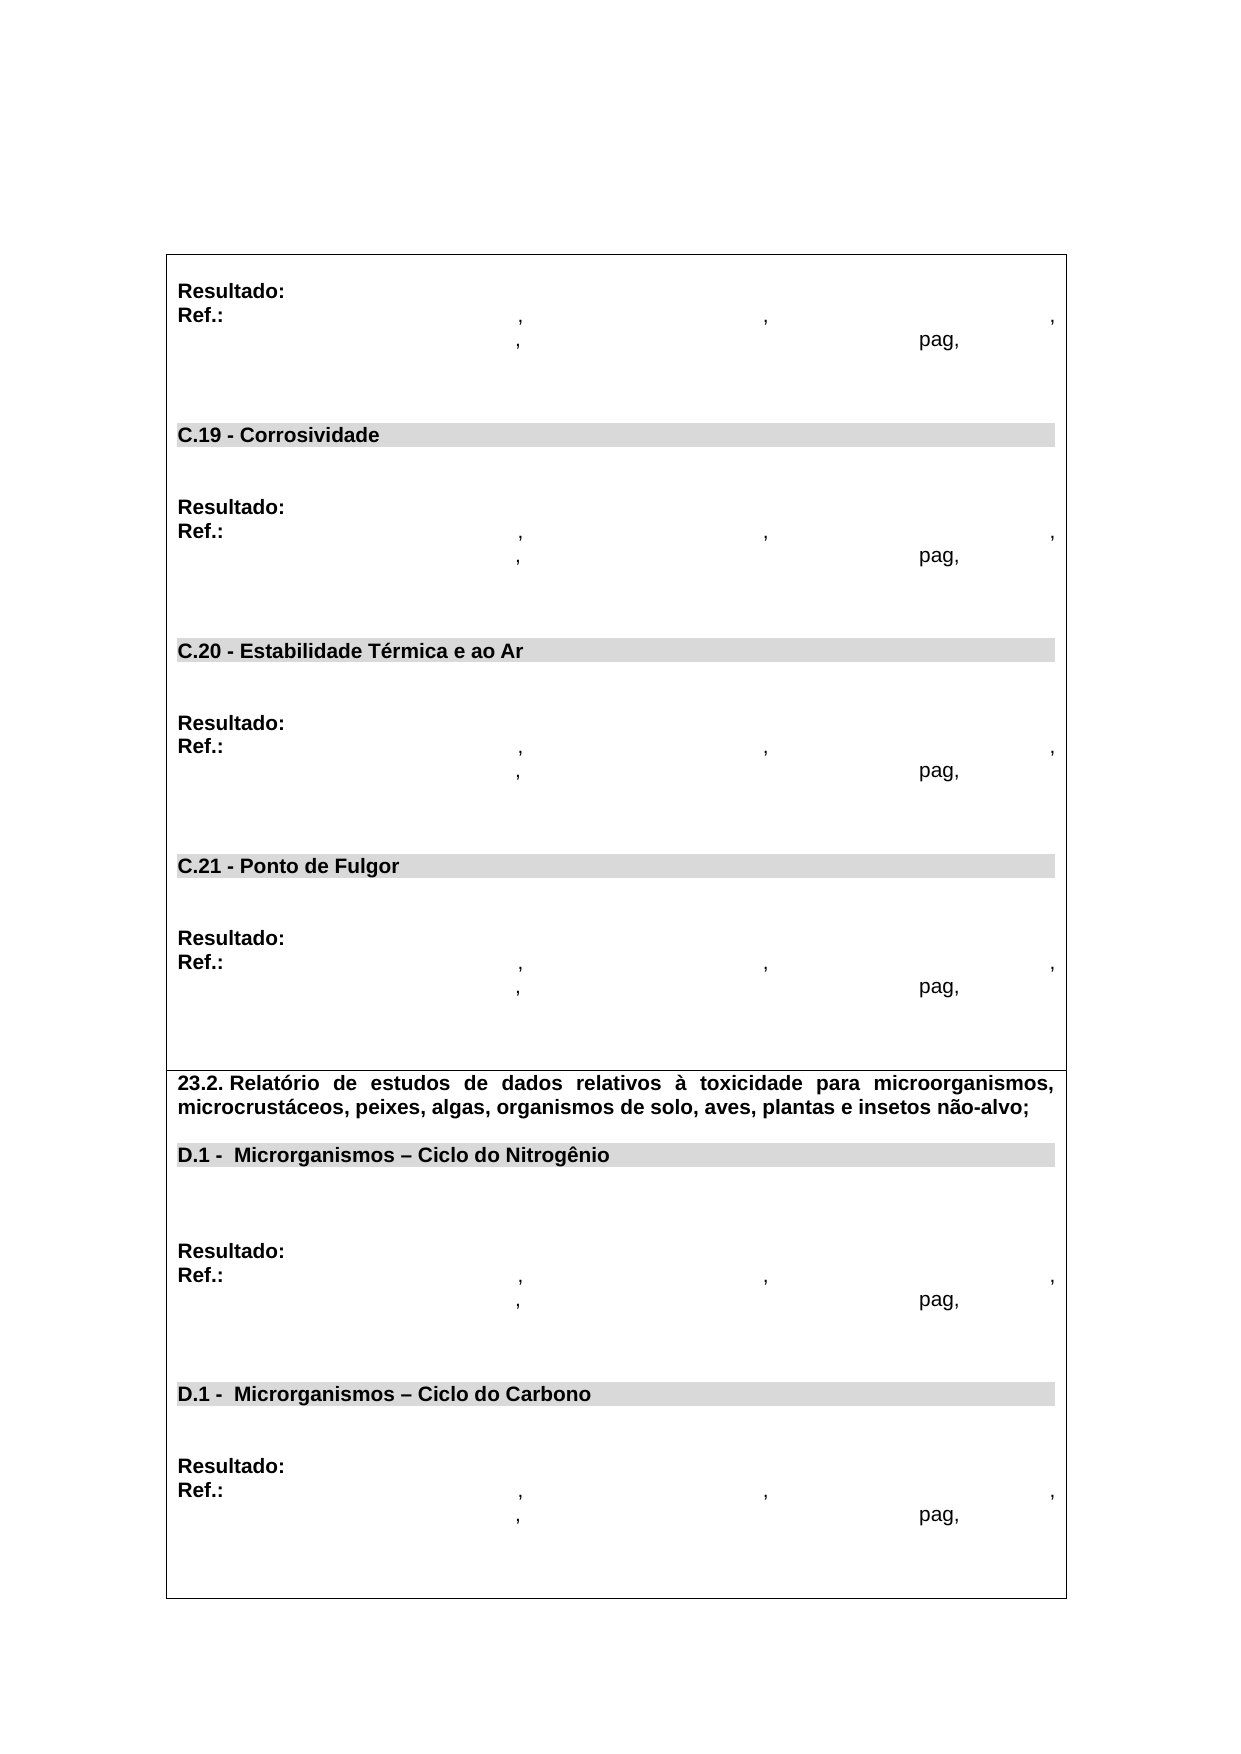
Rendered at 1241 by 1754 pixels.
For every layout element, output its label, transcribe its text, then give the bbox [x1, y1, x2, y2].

table_cell 23.2. Relatório de estudos de dados relativos à toxicidade para microorganismos, microcrustáceos, peixes, algas, organismos de solo, aves, plantas e insetos não-alvo; D.1 - Microrganismos – Ciclo do Nitrogênio <for each="study in studies(o, 'Toxicidade para microorganismos - Ciclo de Nitrogênio')"> Resultado: <insert_html(study.result_pt)> Ref.: <study.reference>, <study.name>,<study.laboratory_id.name>, <study.director_author_id.name>, <study.number_of_pages> pag, <if test="study.end_date"><formatLang(study.end_date,date=True)></if> </for> D.1 - Microrganismos – Ciclo do Carbono <for each="study in studies(o, 'Toxicidade para microorganismos - Ciclo do Carbono')"> Resultado: <insert_html(study.result_pt)> Ref.: <study.reference>, <study.name>,<study.laboratory_id.name>, <study.director_author_id.name>, <study.number_of_pages> pag, <if test="study.end_date"><formatLang(study.end_date,date=True)></if> </for> D.2 - Algas <for each="study in studies(o, 'Toxicidade para algas')"> Resultado: <insert_html(study.result_pt)> Ref.: <study.reference>, <study.name>,<study.laboratory_id.name>, <study.director_author_id.name>, <study.number_of_pages> pag, <if test="study.end_date"><formatLang(study.end_date,date=True)></if> </for> D.3 - Organismos do solo <for each="study in studies(o, 'Toxicidade para organismos do solo')"> Resultado: <insert_html(study.result_pt)> Ref.: <study.reference>, <study.name>,<study.laboratory_id.name>, <study.director_author_id.name>, <study.number_of_pages> pag, <if test="study.end_date"><formatLang(study.end_date,date=True)></if> </for> D.4 - Abelhas <for each="study in studies(o, 'Toxicidade para abelhas')"> Resultado: <insert_html(study.result_pt)> Ref.: <study.reference>, <study.name>,<study.laboratory_id.name>, <study.director_author_id.name>, <study.number_of_pages> pag, <if test="study.end_date"><formatLang(study.end_date,date=True)></if> </for> D.5.1 - Microcrustáceos Agudo <for each="study in studies(o, 'Toxicidade aguda para microcrustáceos')"> Resultado: <insert_html(study.result_pt)> Ref.: <study.reference>, <study.name>,<study.laboratory_id.name>, <study.director_author_id.name>, <study.number_of_pages> pag, <if test="study.end_date"><formatLang(study.end_date,date=True)></if> </for> D.6.1 - Peixes Agudo <for each="study in studies(o, 'Toxicidade aguda para peixes')"> Resultado: <insert_html(study.result_pt)> Ref.: <study.reference>, <study.name>,<study.laboratory_id.name>, <study.director_author_id.name>, <study.number_of_pages> pag, <if test="study.end_date"><formatLang(study.end_date,date=True)></if> </for> D.8.1 - Aves Dose única. <for each="study in studies(o, 'Toxicidade dose única (aves)')"> Resultado: <insert_html(study.result_pt)> Ref.: <study.reference>, <study.name>,<study.laboratory_id.name>, <study.director_author_id.name>, <study.number_of_pages> pag, <if test="study.end_date"><formatLang(study.end_date,date=True)></if> </for> [167, 1071, 1066, 1598]
table_header 23.1. Relatório de estudos de propriedades físico-químicas; C.1 - Estado físico, aspecto, cor e odor <for each="study in studies(o, 'Estado Físico, aspecto, cor e odor')"> Resultado: <insert_html(study.result_pt)> Ref.: <study.reference>, <study.name>,<study.laboratory_id.name>, <study.director_author_id.name>, <study.number_of_pages> pag, <if test="study.end_date"><formatLang(study.end_date,date=True)></if> </for> C.8 - Solubilidade/Miscibilidade <for each="study in studies(o, 'Solubilidade/Miscibilidade')"> Resultado: <insert_html(study.result_pt)> Ref.: <study.reference>, <study.name>,<study.laboratory_id.name>, <study.director_author_id.name>, <study.number_of_pages> pag, <if test="study.end_date"><formatLang(study.end_date,date=True)></if> </for> C.9 - pH <for each="study in studies(o, 'pH')"> Resultado: <insert_html(study.result_pt)> Ref.: <study.reference>, <study.name>,<study.laboratory_id.name>, <study.director_author_id.name>, <study.number_of_pages> pag, <if test="study.end_date"><formatLang(study.end_date,date=True)></if> </for> C.15 - Densidade <for each="study in studies(o, 'Densidade')"> Resultado: <insert_html(study.result_pt)> Ref.: <study.reference>, <study.name>,<study.laboratory_id.name>, <study.director_author_id.name>, <study.number_of_pages> pag, <if test="study.end_date"><formatLang(study.end_date,date=True)></if> </for> C.16 - Tensão Superficial <for each="study in studies(o, 'Tensão superficial de soluções')"> Resultado: <insert_html(study.result_pt)> Ref.: <study.reference>, <study.name>,<study.laboratory_id.name>, <study.director_author_id.name>, <study.number_of_pages> pag, <if test="study.end_date"><formatLang(study.end_date,date=True)></if> </for> C.17 - Viscosidade <for each="study in studies(o, 'Viscosidade')"> Resultado: <insert_html(study.result_pt)> Ref.: <study.reference>, <study.name>,<study.laboratory_id.name>, <study.director_author_id.name>, <study.number_of_pages> pag, <if test="study.end_date"><formatLang(study.end_date,date=True)></if> </for> C.19 - Corrosividade <for each="study in studies(o, 'Corrosividade')"> Resultado: <insert_html(study.result_pt)> Ref.: <study.reference>, <study.name>,<study.laboratory_id.name>, <study.director_author_id.name>, <study.number_of_pages> pag, <if test="study.end_date"><formatLang(study.end_date,date=True)></if> </for> C.20 - Estabilidade Térmica e ao Ar <for each="study in studies(o, 'Estabilidade Térmica e ao Ar')"> Resultado: <insert_html(study.result_pt)> Ref.: <study.reference>, <study.name>,<study.laboratory_id.name>, <study.director_author_id.name>, <study.number_of_pages> pag, <if test="study.end_date"><formatLang(study.end_date,date=True)></if> </for> C.21 - Ponto de Fulgor <for each="study in studies(o, 'Ponto de Fulgor')"> Resultado: <insert_html(study.result_pt)> Ref.: <study.reference>, <study.name>,<study.laboratory_id.name>, <study.director_author_id.name>, <study.number_of_pages> pag, <if test="study.end_date"><formatLang(study.end_date,date=True)></if> </for> [167, 255, 1066, 1070]
